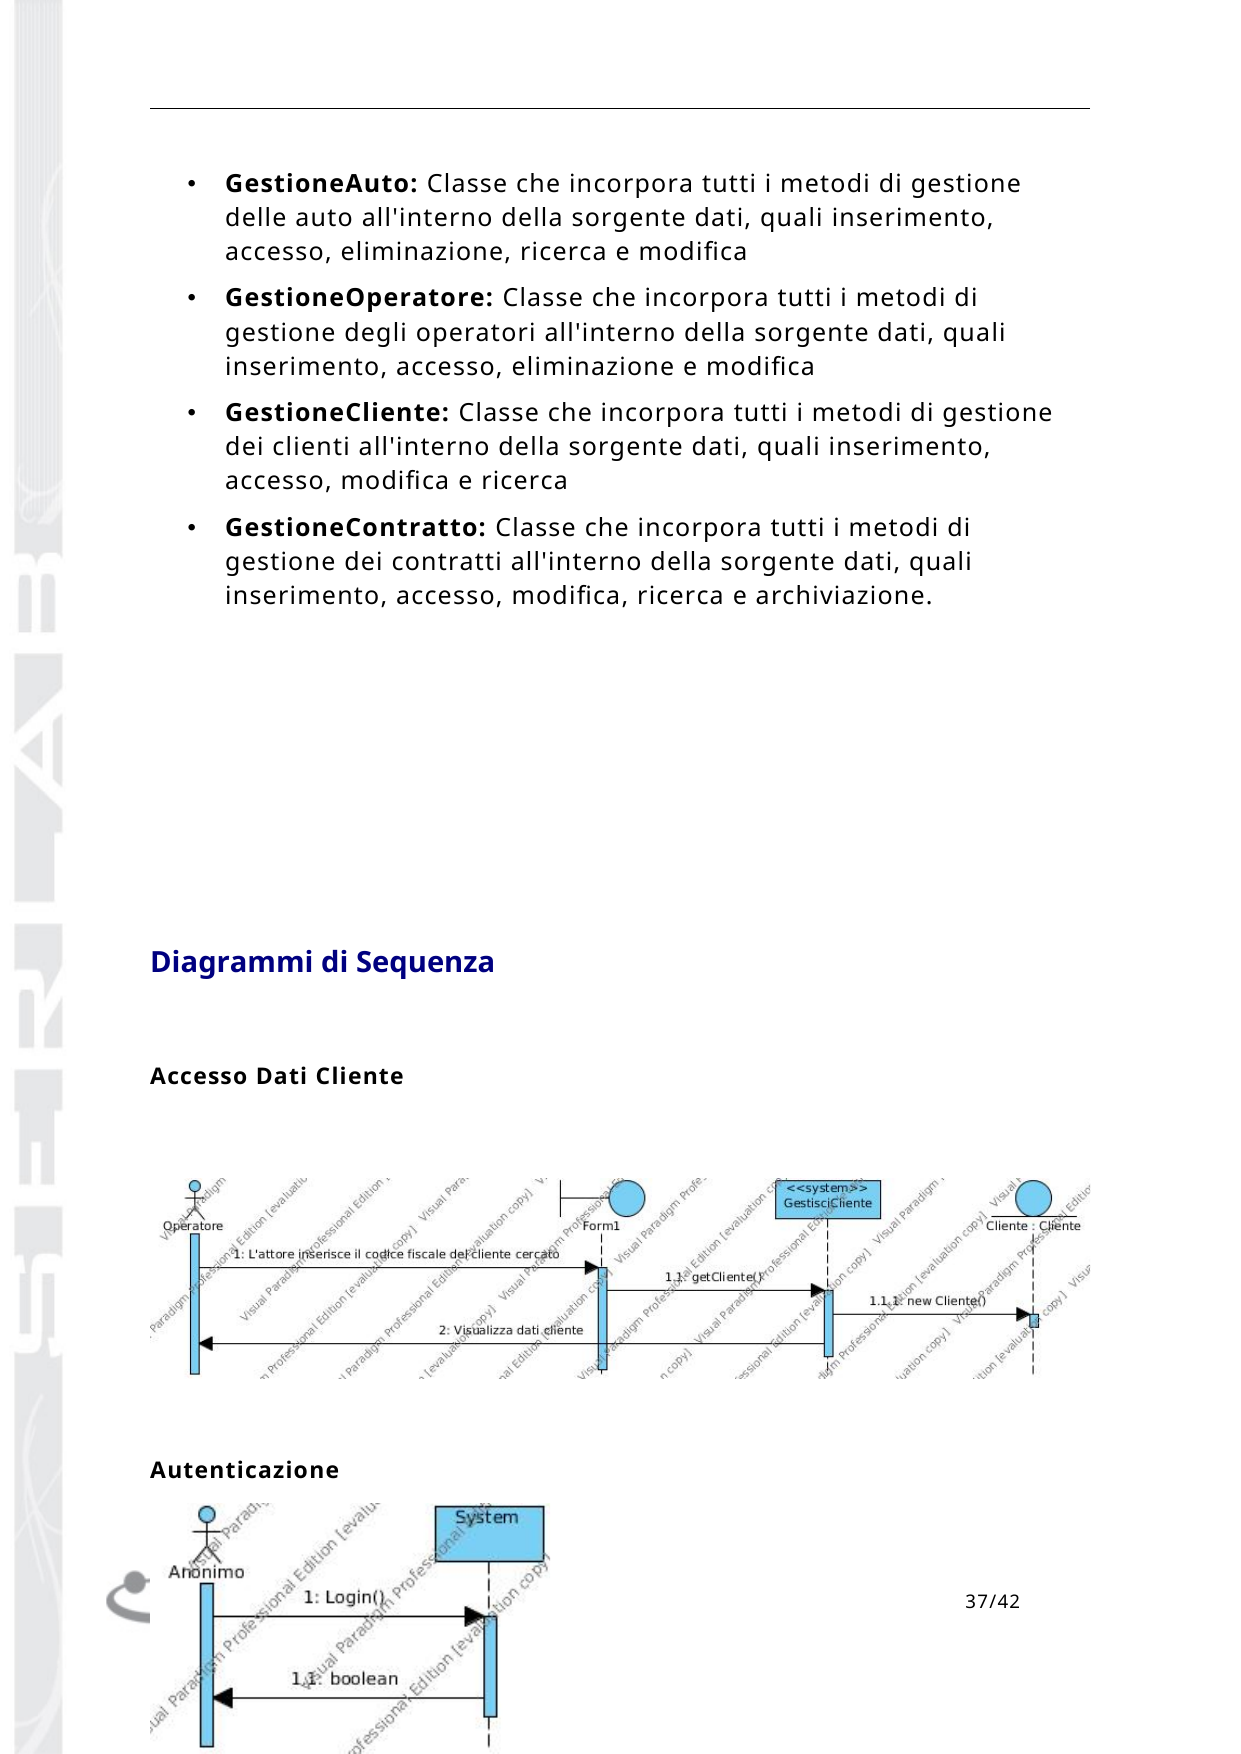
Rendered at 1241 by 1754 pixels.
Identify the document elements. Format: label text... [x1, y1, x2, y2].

list GestioneContratto: Classe che incorpora tutti i metodi di gestione dei contratti all'interno della sorgente dati, quali inserimento, accesso, modifica, ricerca e archiviazione. [187, 509, 1090, 612]
picture [0, 0, 71, 1754]
subtitle Diagrammi di Sequenza [150, 941, 1090, 981]
text Accesso Dati Cliente [150, 1060, 1090, 1091]
text Autenticazione [150, 1453, 1090, 1485]
picture [94, 1503, 550, 1754]
list GestioneCliente: Classe che incorpora tutti i metodi di gestione dei clienti all'interno della sorgente dati, quali inserimento, accesso, modifica e ricerca [187, 395, 1090, 497]
picture [150, 1178, 1091, 1379]
list GestioneOperatore: Classe che incorpora tutti i metodi di gestione degli operatori all'interno della sorgente dati, quali inserimento, accesso, eliminazione e modifica [187, 280, 1090, 382]
list GestioneAuto: Classe che incorpora tutti i metodi di gestione delle auto all'interno della sorgente dati, quali inserimento, accesso, eliminazione, ricerca e modifica [187, 165, 1090, 268]
